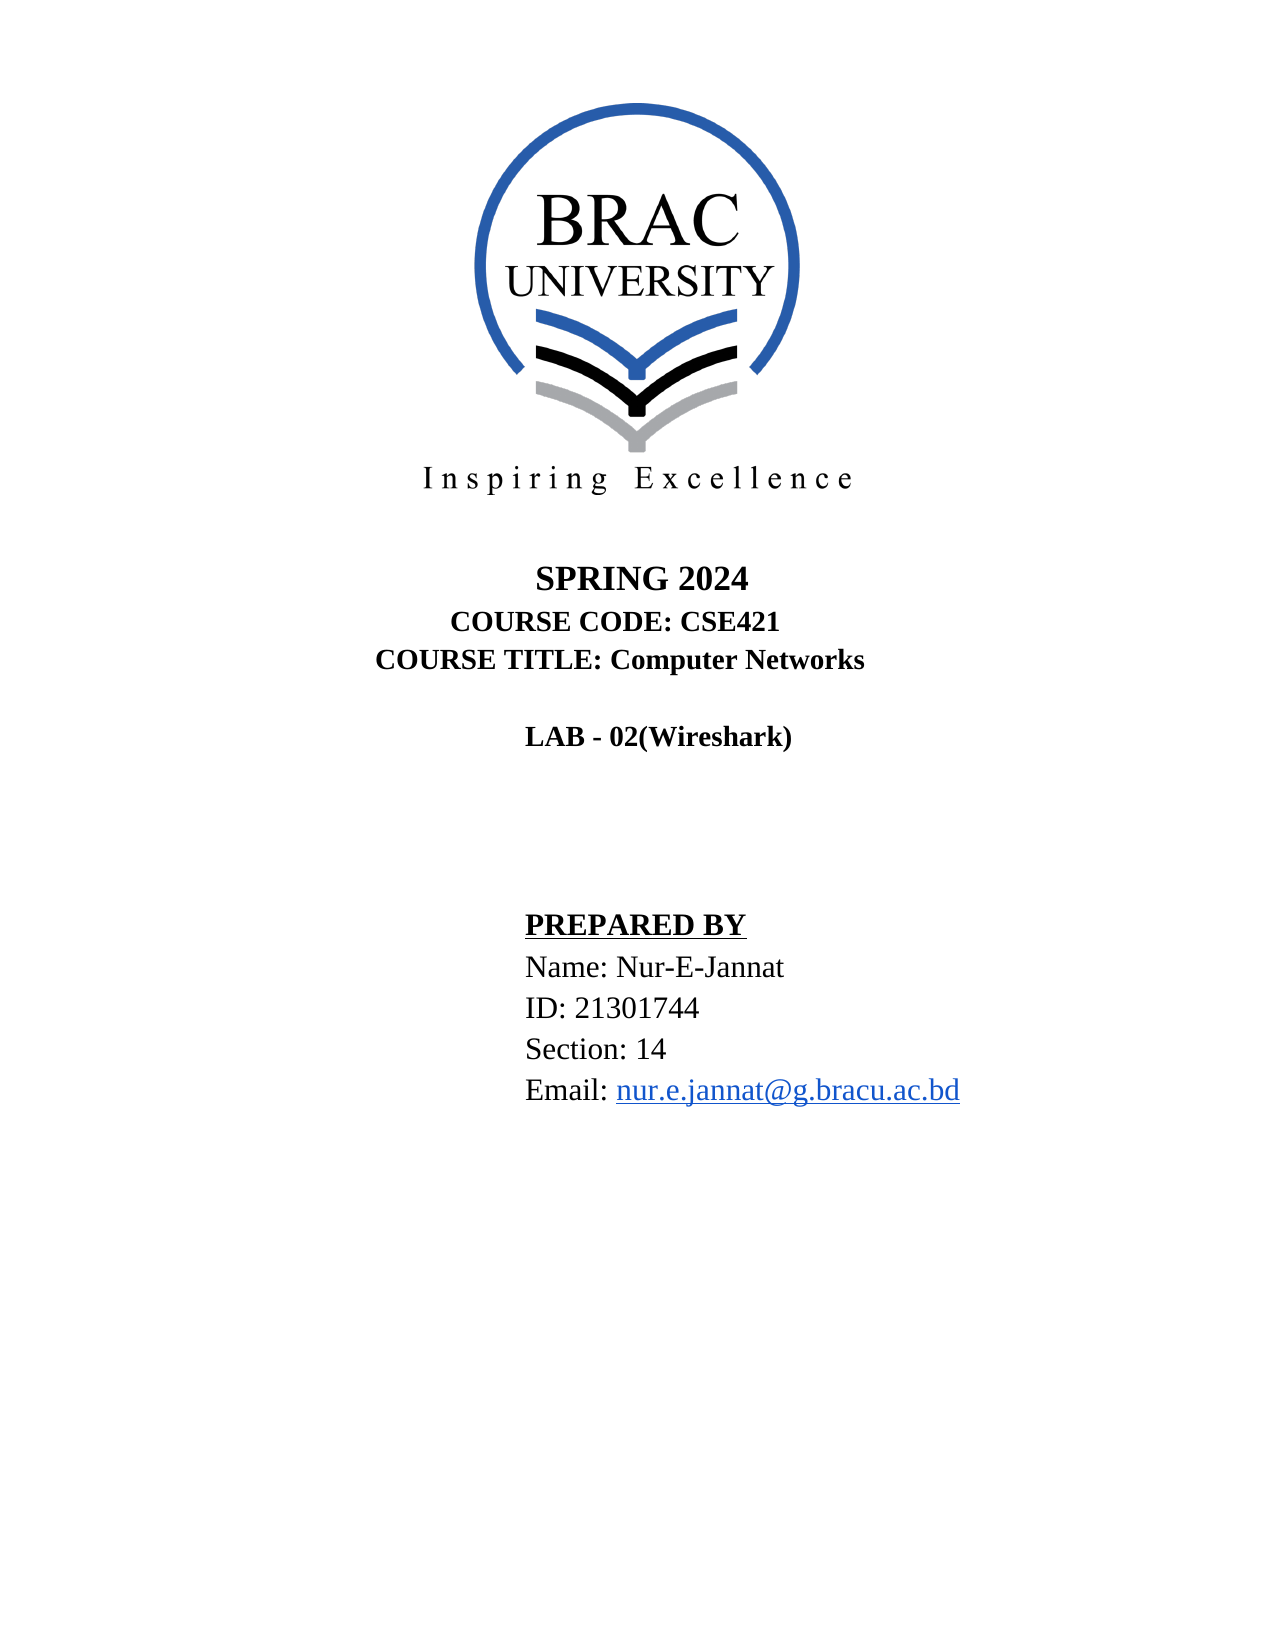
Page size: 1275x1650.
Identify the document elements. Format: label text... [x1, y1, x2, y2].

text SPRING 2024 [150, 557, 1125, 598]
picture [423, 103, 851, 495]
text COURSE TITLE: Computer Networks [300, 642, 1125, 676]
text COURSE CODE: CSE421 [450, 604, 1125, 637]
text ID: 21301744 [450, 989, 1125, 1025]
text Name: Nur-E-Jannat [450, 948, 1125, 984]
text Section: 14 [450, 1030, 1125, 1066]
text Email: nur.e.jannat@g.bracu.ac.bd [450, 1072, 1125, 1108]
text LAB - 02(Wireshark) [525, 719, 1125, 753]
text PREPARED BY [450, 907, 1125, 943]
